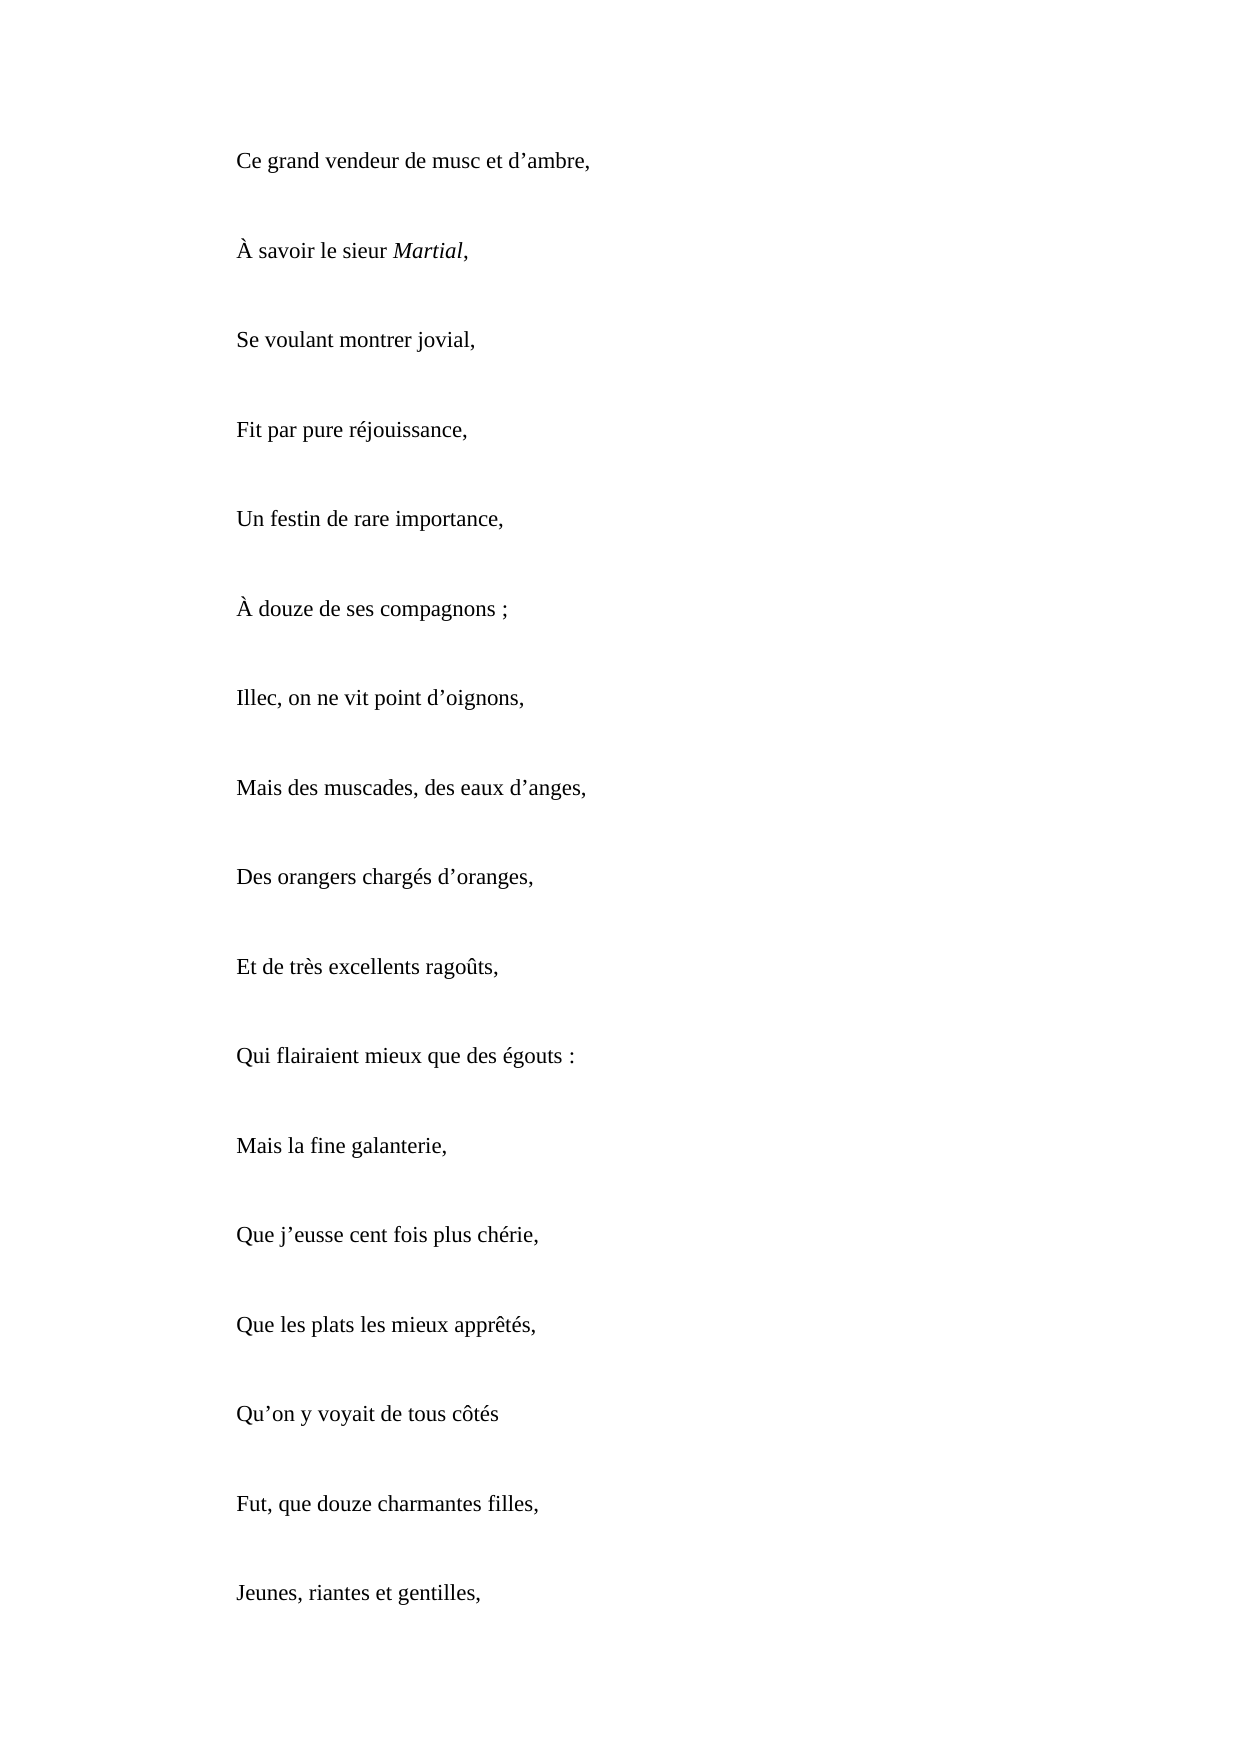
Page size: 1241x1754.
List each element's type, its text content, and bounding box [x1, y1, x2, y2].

text Ce grand vendeur de musc et d’ambre, [236, 148, 1093, 174]
text Et de très excellents ragoûts, [236, 953, 1093, 979]
text Un festin de rare importance, [236, 506, 1093, 532]
text Des orangers chargés d’oranges, [236, 863, 1093, 890]
text À savoir le sieur Martial, [236, 237, 1093, 263]
text Que j’eusse cent fois plus chérie, [236, 1221, 1093, 1248]
text Se voulant montrer jovial, [236, 327, 1093, 353]
text Fit par pure réjouissance, [236, 416, 1093, 442]
text Fut, que douze charmantes filles, [236, 1490, 1093, 1516]
text Que les plats les mieux apprêtés, [236, 1311, 1093, 1337]
text À douze de ses compagnons ; [236, 595, 1093, 621]
text Jeunes, riantes et gentilles, [236, 1579, 1093, 1606]
text Qui flairaient mieux que des égouts : [236, 1042, 1093, 1069]
text Mais la fine galanterie, [236, 1132, 1093, 1158]
text Qu’on y voyait de tous côtés [236, 1400, 1093, 1427]
text Illec, on ne vit point d’oignons, [236, 684, 1093, 711]
text Mais des muscades, des eaux d’anges, [236, 774, 1093, 800]
